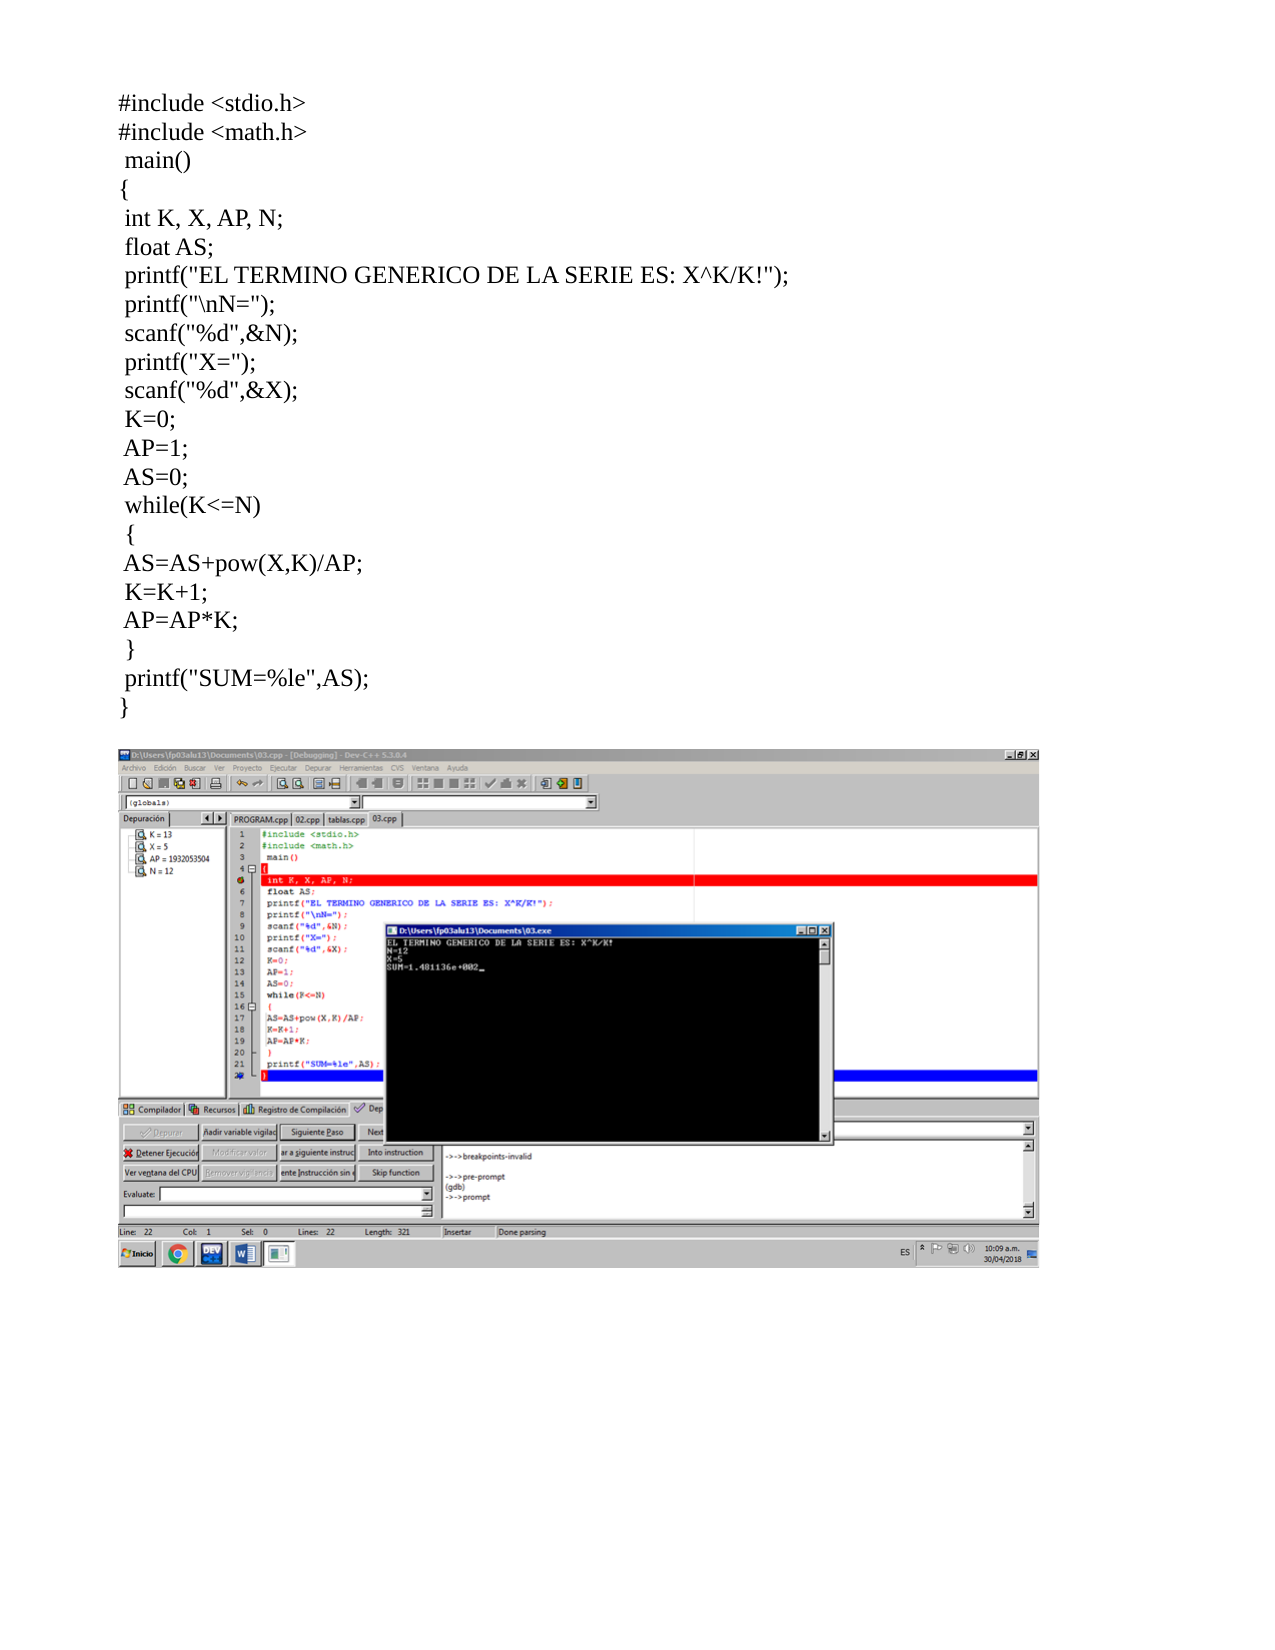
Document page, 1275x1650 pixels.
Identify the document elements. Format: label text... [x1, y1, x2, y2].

text int K, X, AP, N; [118, 203, 1205, 232]
text #include <math.h> [118, 117, 1205, 145]
text } [118, 692, 1205, 720]
text float AS; [118, 232, 1205, 260]
text AS=0; [118, 462, 1205, 490]
text #include <stdio.h> [118, 88, 1205, 117]
text { [118, 519, 1205, 548]
text main() [118, 145, 1205, 174]
text K=0; [118, 404, 1205, 433]
text while(K<=N) [118, 490, 1205, 519]
text { [118, 174, 1205, 203]
text scanf("%d",&N); [118, 318, 1205, 347]
text printf("\nN="); [118, 289, 1205, 318]
text scanf("%d",&X); [118, 375, 1205, 404]
text AP=AP*K; [118, 605, 1205, 634]
text AP=1; [118, 433, 1205, 462]
text K=K+1; [118, 577, 1205, 605]
text printf("EL TERMINO GENERICO DE LA SERIE ES: X^K/K!"); [118, 260, 1205, 289]
text printf("SUM=%le",AS); [118, 663, 1205, 692]
text } [118, 634, 1205, 663]
text AS=AS+pow(X,K)/AP; [118, 548, 1205, 577]
text printf("X="); [118, 347, 1205, 375]
